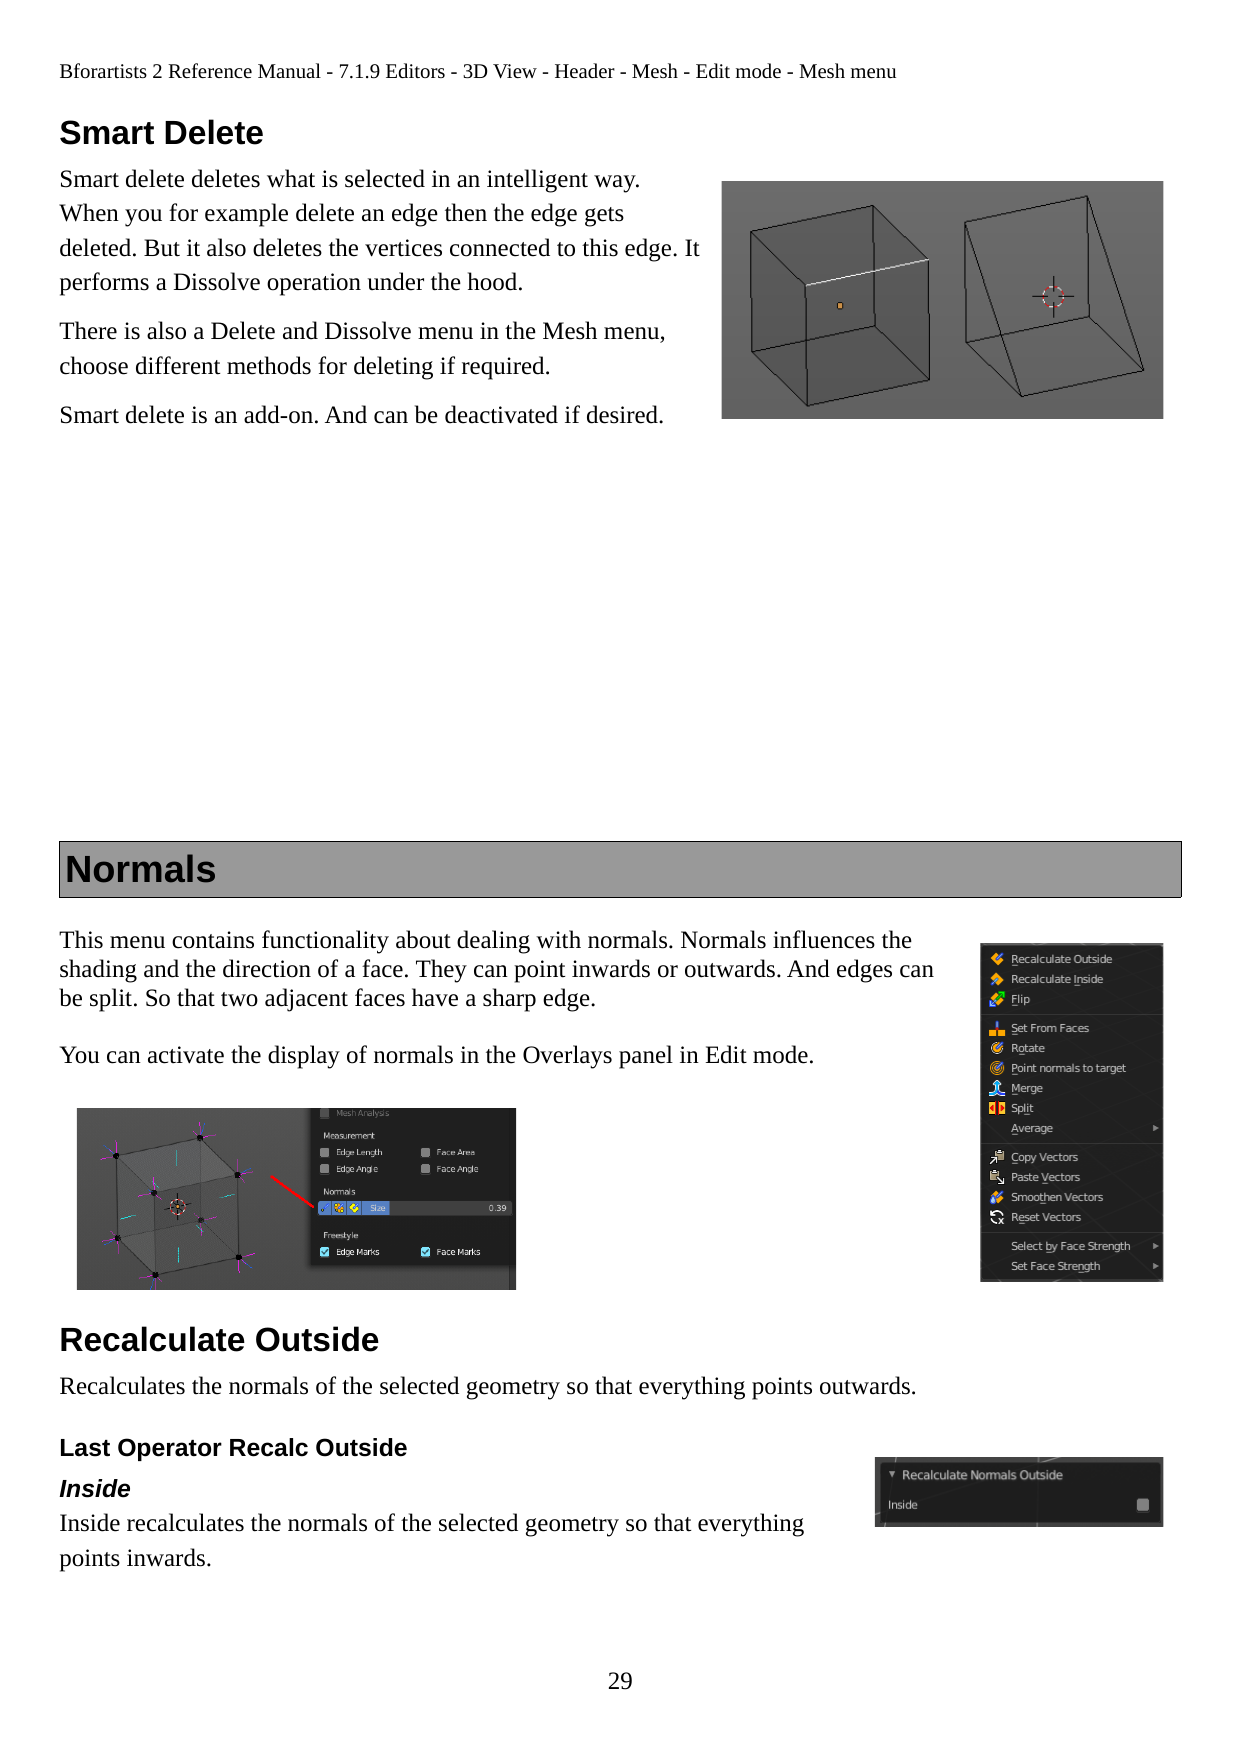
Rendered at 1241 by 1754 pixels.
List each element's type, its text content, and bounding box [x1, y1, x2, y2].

table_header Normals [60, 842, 1181, 897]
text This menu contains functionality about dealing with normals. Normals influences the shading and the direction of a face. They can point inwards or outwards. And edges can be split. So that two adjacent faces have a sharp edge. [59, 925, 1181, 1012]
subtitle Inside [59, 1474, 874, 1502]
text Inside recalculates the normals of the selected geometry so that everything points inwards. [59, 1508, 1181, 1572]
picture [721, 181, 1164, 419]
subtitle [1164, 1474, 1181, 1502]
text There is also a Delete and Dissolve menu in the Mesh menu, choose different methods for deleting if required. [59, 316, 721, 379]
picture [980, 943, 1164, 1282]
text Recalculates the normals of the selected geometry so that everything points outwards. [59, 1371, 1181, 1400]
text Smart delete is an add-on. And can be deactivated if desired. [59, 400, 1181, 428]
picture [76, 1108, 517, 1290]
subtitle Recalculate Outside [59, 1320, 1181, 1359]
subtitle Smart Delete [59, 113, 1181, 151]
text Smart delete deletes what is selected in an intelligent way. When you for example delete an edge then the edge gets deleted. But it also deletes the vertices connected to this edge. It performs a Dissolve operation under the hood. [59, 164, 1181, 296]
text You can activate the display of normals in the Overlays panel in Edit mode. [59, 1040, 980, 1069]
picture [874, 1457, 1164, 1527]
subtitle Last Operator Recalc Outside [59, 1433, 1181, 1461]
